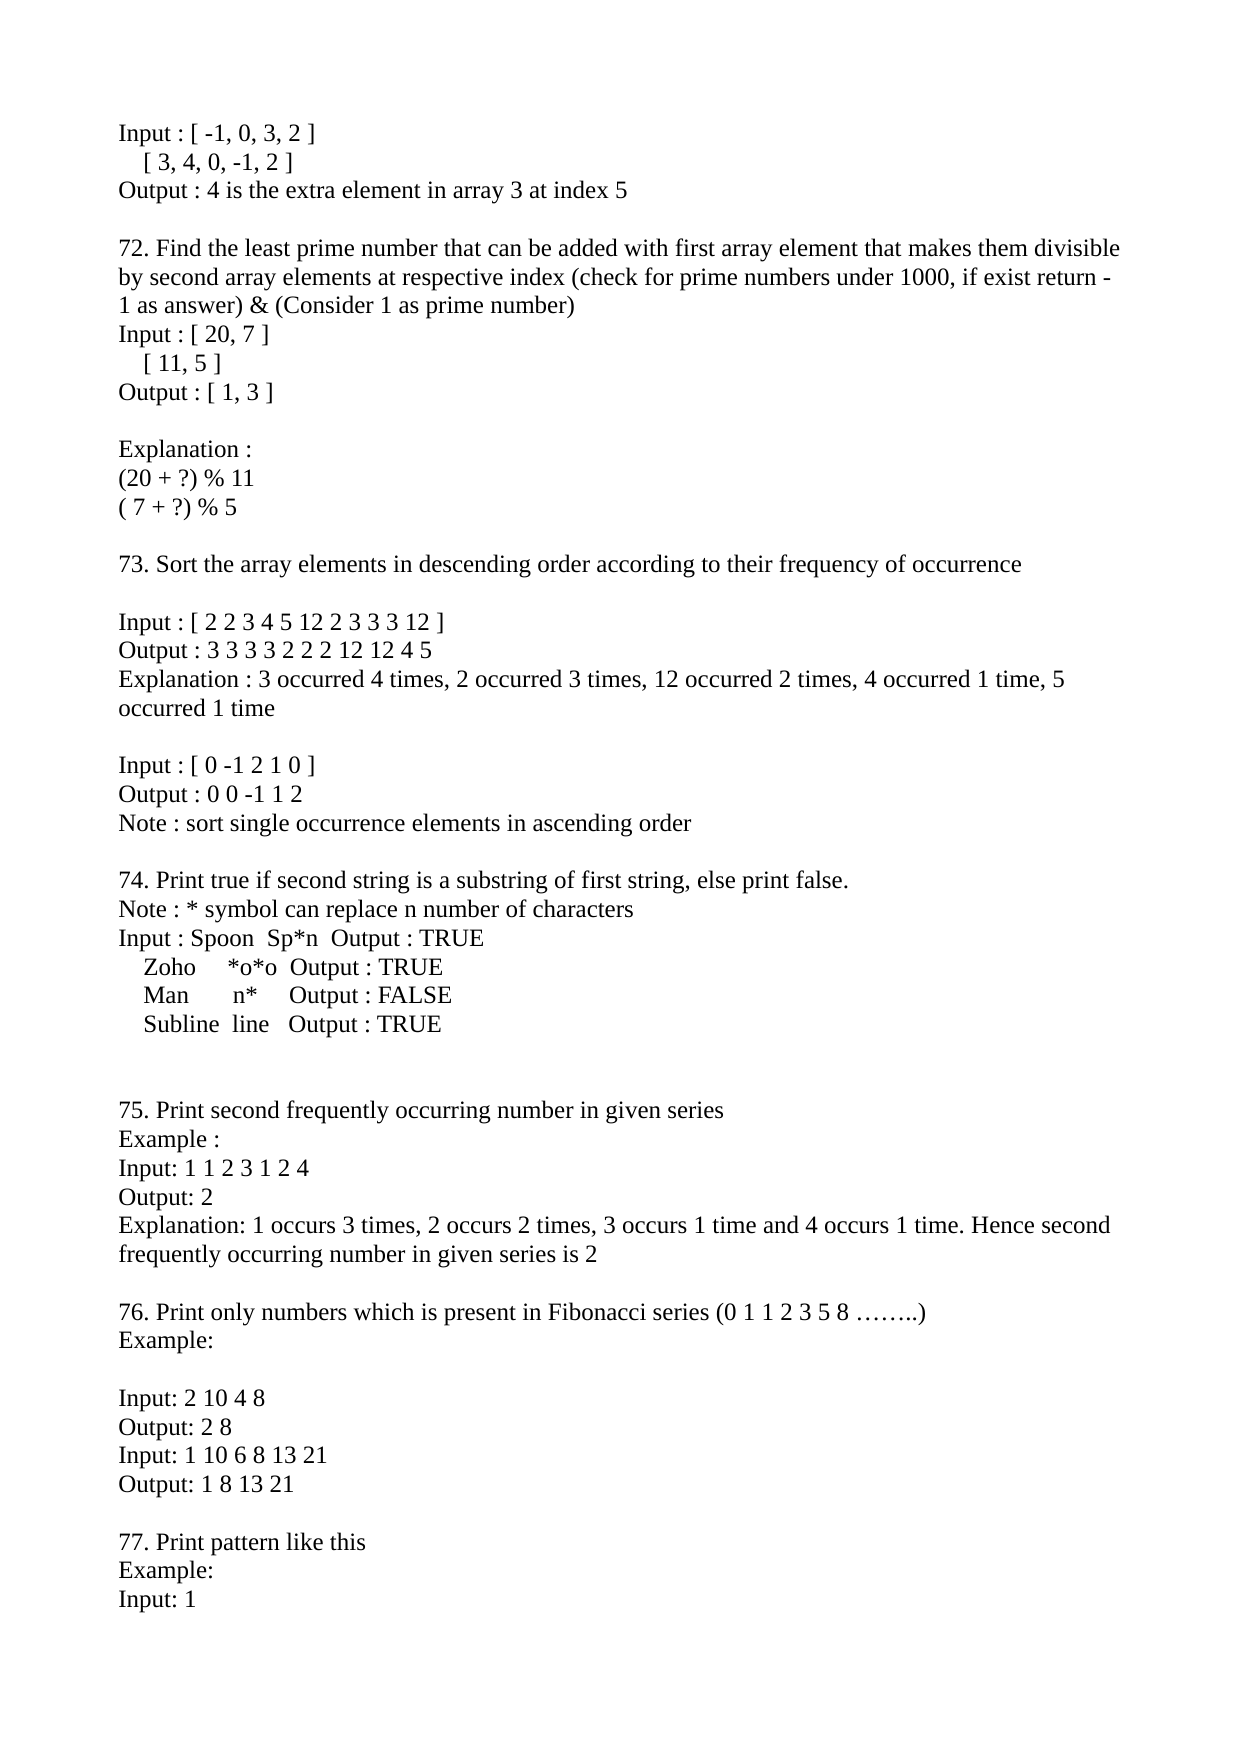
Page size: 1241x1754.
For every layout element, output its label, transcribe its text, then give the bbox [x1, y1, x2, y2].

text Explanation : [118, 434, 1122, 463]
text Example : [118, 1124, 1122, 1153]
text 73. Sort the array elements in descending order according to their frequency of occurrence [118, 549, 1122, 578]
text Input: 1 [118, 1584, 1122, 1613]
text Explanation : 3 occurred 4 times, 2 occurred 3 times, 12 occurred 2 times, 4 occurred 1 time, 5 occurred 1 time [118, 664, 1122, 722]
text 77. Print pattern like this [118, 1527, 1122, 1556]
text Output: 2 8 [118, 1412, 1122, 1441]
text Output: 2 [118, 1182, 1122, 1211]
text Input : Spoon Sp*n Output : TRUE [118, 923, 1122, 952]
text Input : [ 2 2 3 4 5 12 2 3 3 3 12 ] [118, 607, 1122, 636]
text Input: 1 1 2 3 1 2 4 [118, 1153, 1122, 1182]
text Output : 3 3 3 3 2 2 2 12 12 4 5 [118, 636, 1122, 664]
text 76. Print only numbers which is present in Fibonacci series (0 1 1 2 3 5 8 ……..) [118, 1297, 1122, 1326]
text Input : [ 0 -1 2 1 0 ] [118, 751, 1122, 779]
text Input: 2 10 4 8 [118, 1383, 1122, 1412]
text Input : [ 20, 7 ] [118, 319, 1122, 348]
text (20 + ?) % 11 [118, 463, 1122, 492]
text Input : [ -1, 0, 3, 2 ] [118, 118, 1122, 147]
text ( 7 + ?) % 5 [118, 492, 1122, 521]
text Output : 0 0 -1 1 2 [118, 779, 1122, 808]
text [ 3, 4, 0, -1, 2 ] [118, 147, 1122, 176]
text Example: [118, 1326, 1122, 1354]
text Output: 1 8 13 21 [118, 1469, 1122, 1498]
text Note : sort single occurrence elements in ascending order [118, 808, 1122, 837]
text Zoho *o*o Output : TRUE [118, 952, 1122, 981]
text 75. Print second frequently occurring number in given series [118, 1096, 1122, 1124]
text Explanation: 1 occurs 3 times, 2 occurs 2 times, 3 occurs 1 time and 4 occurs 1 time. Hence second frequently occurring number in given series is 2 [118, 1211, 1122, 1268]
text Subline line Output : TRUE [118, 1009, 1122, 1038]
text Output : [ 1, 3 ] [118, 377, 1122, 406]
text [ 11, 5 ] [118, 348, 1122, 377]
text Input: 1 10 6 8 13 21 [118, 1441, 1122, 1469]
text 72. Find the least prime number that can be added with first array element that makes them divisible by second array elements at respective index (check for prime numbers under 1000, if exist return -1 as answer) & (Consider 1 as prime number) [118, 233, 1122, 319]
text 74. Print true if second string is a substring of first string, else print false. [118, 866, 1122, 894]
text Example: [118, 1556, 1122, 1584]
text Note : * symbol can replace n number of characters [118, 894, 1122, 923]
text Man n* Output : FALSE [118, 981, 1122, 1009]
text Output : 4 is the extra element in array 3 at index 5 [118, 176, 1122, 204]
